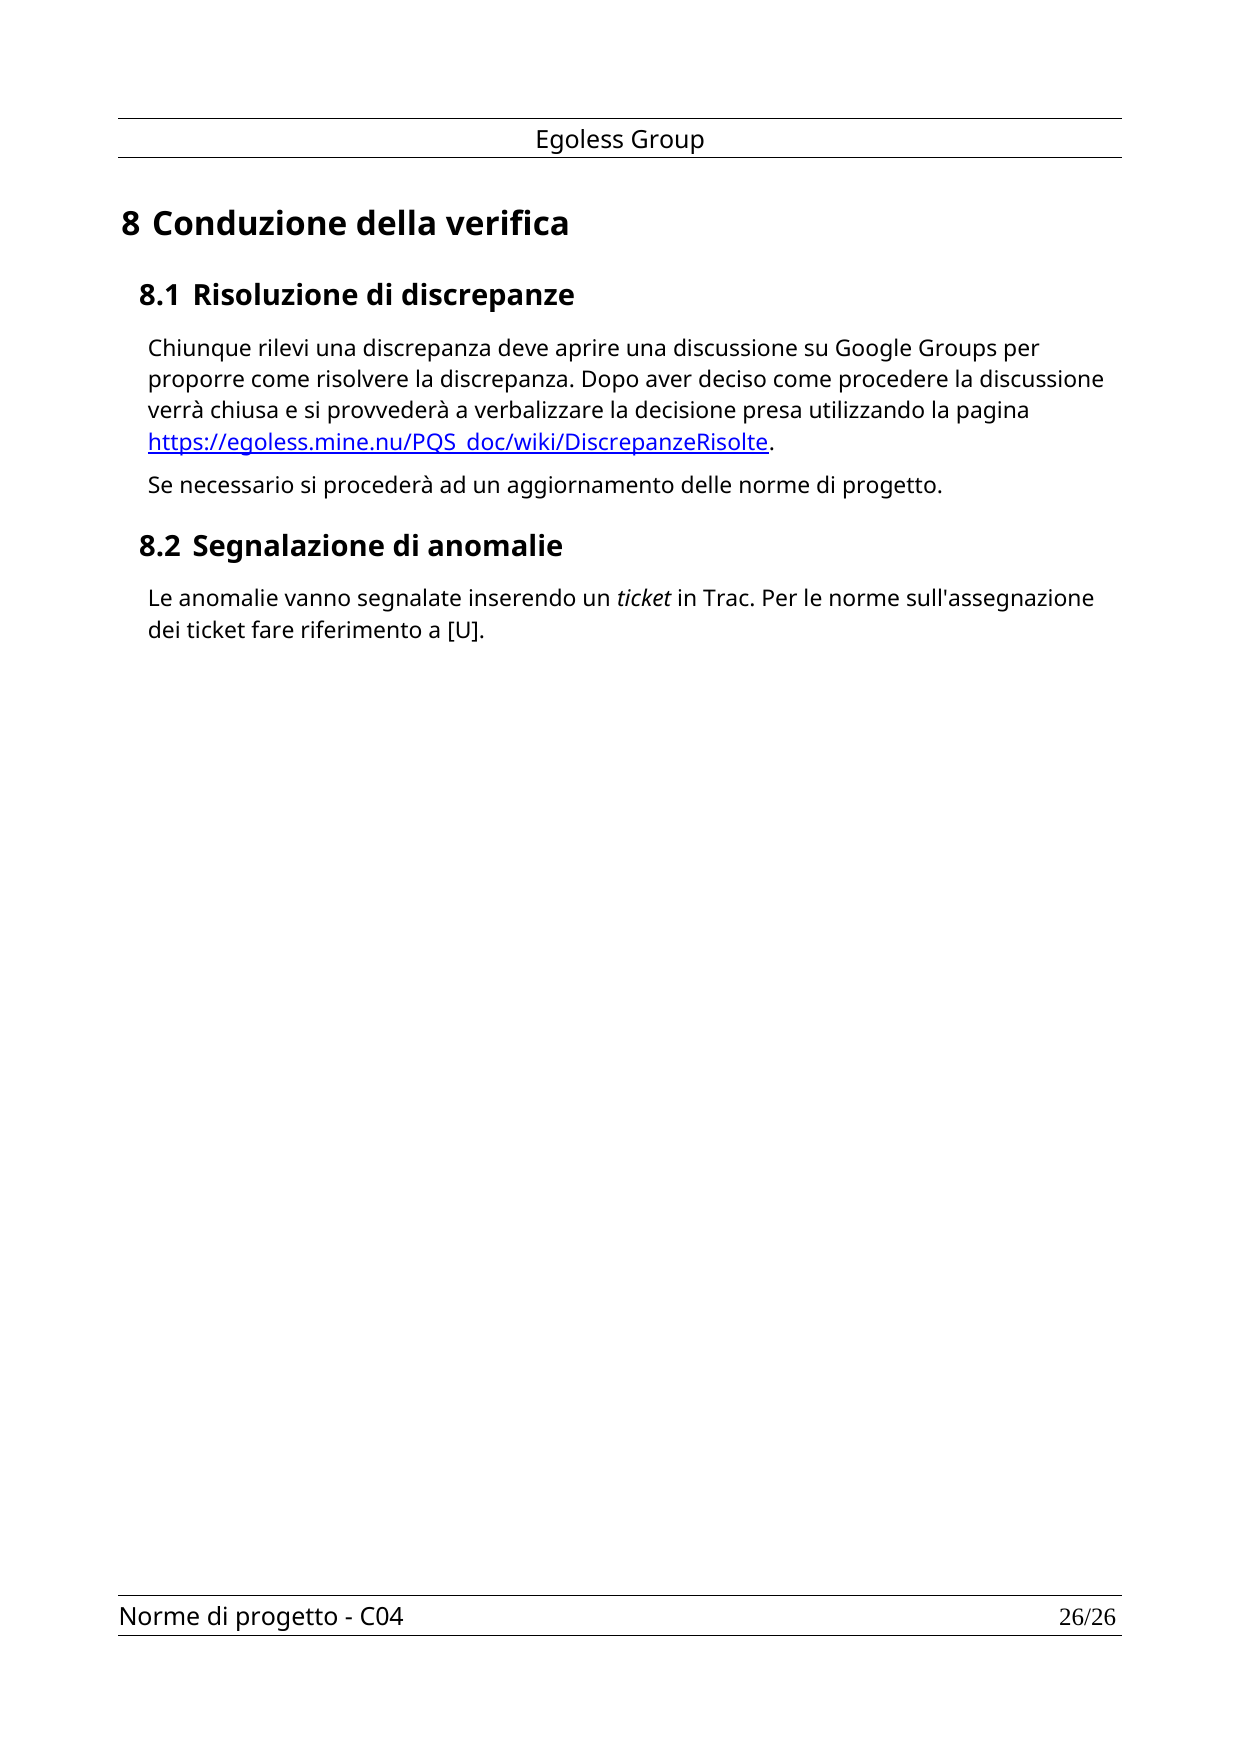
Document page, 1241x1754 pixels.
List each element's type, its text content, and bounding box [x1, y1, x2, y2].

text Se necessario si procederà ad un aggiornamento delle norme di progetto. [148, 469, 1122, 501]
text Chiunque rilevi una discrepanza deve aprire una discussione su Google Groups per proporre come risolvere la discrepanza. Dopo aver deciso come procedere la discussione verrà chiusa e si provvederà a verbalizzare la decisione presa utilizzando la pagina https://egoless.mine.nu/PQS_doc/wiki/DiscrepanzeRisolte. [148, 332, 1122, 457]
subtitle Risoluzione di discrepanze [139, 274, 1122, 314]
subtitle Conduzione della verifica [121, 200, 1122, 245]
subtitle Segnalazione di anomalie [139, 525, 1122, 565]
text Le anomalie vanno segnalate inserendo un ticket in Trac. Per le norme sull'assegnazione dei ticket fare riferimento a [U]. [148, 582, 1122, 645]
